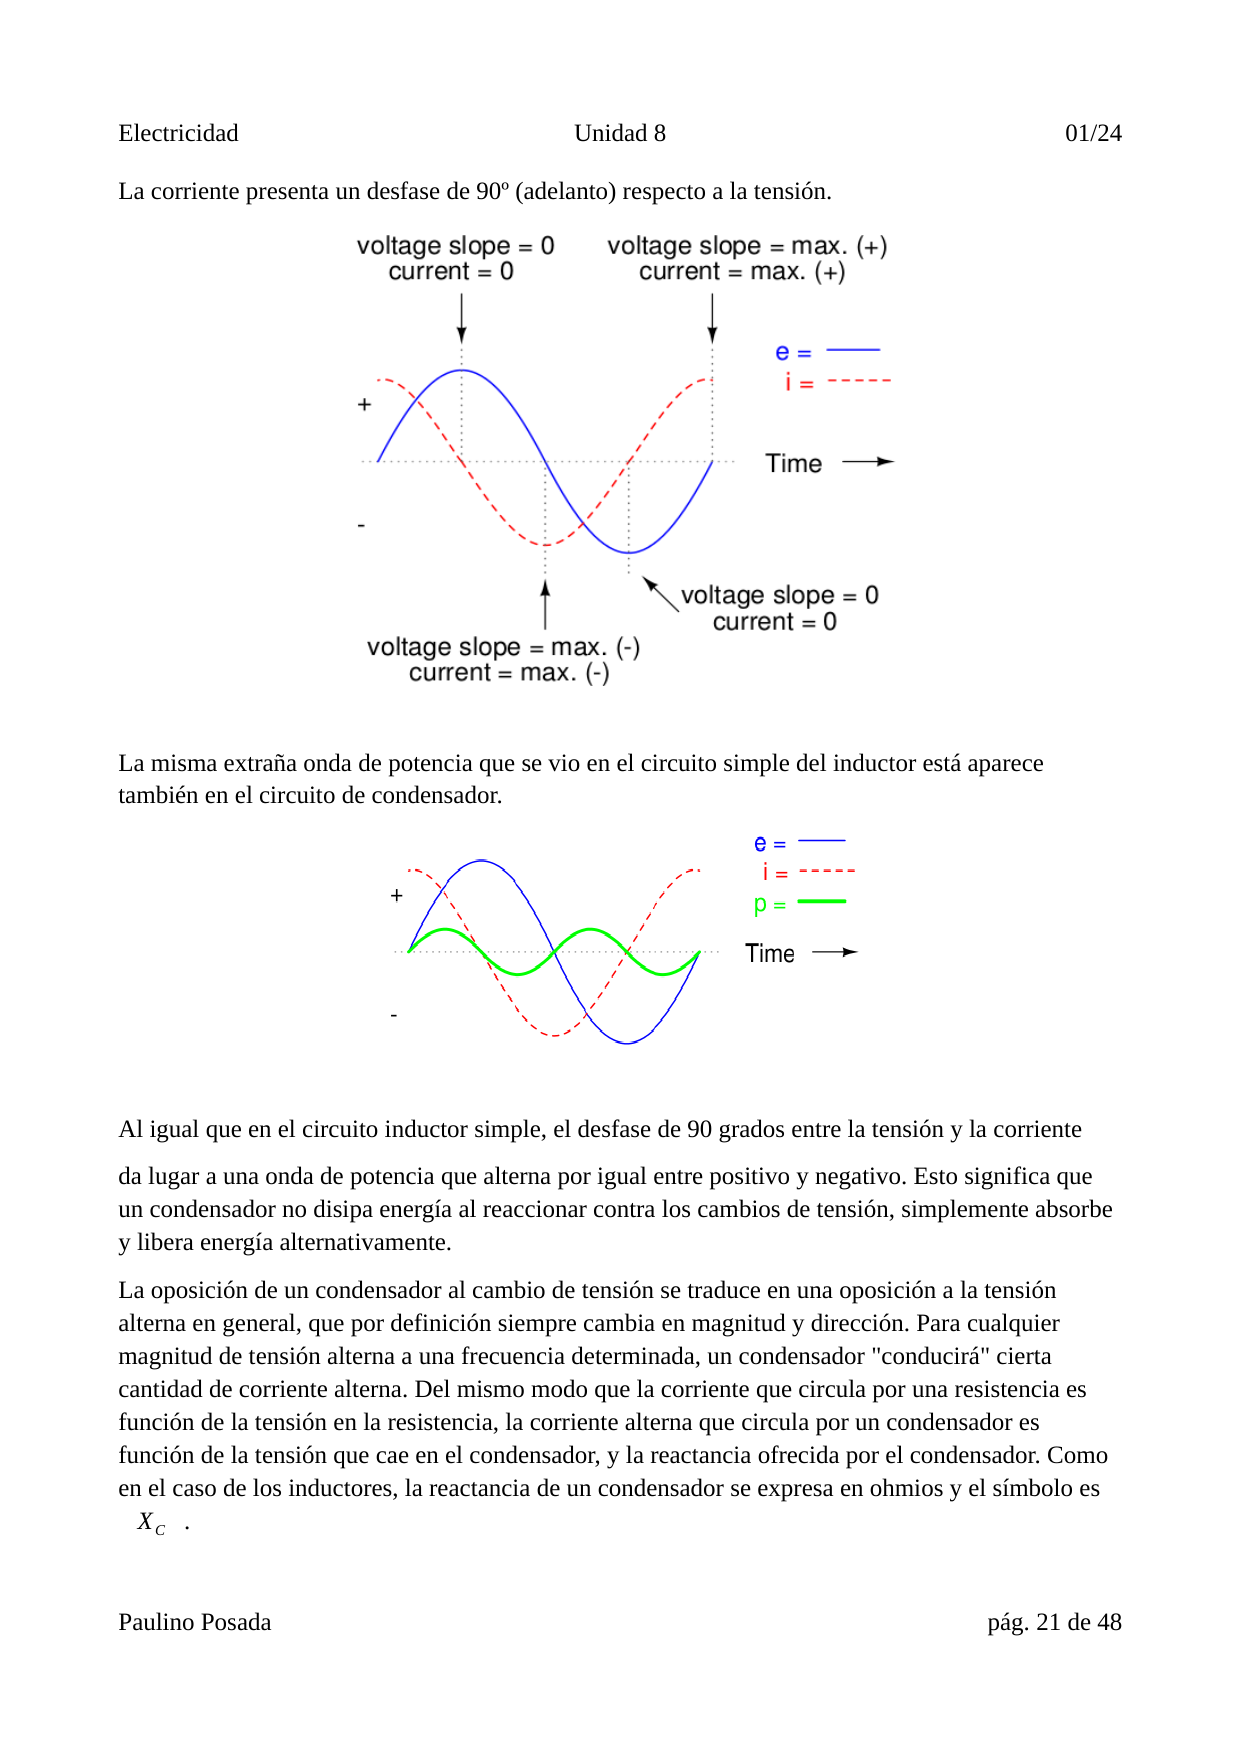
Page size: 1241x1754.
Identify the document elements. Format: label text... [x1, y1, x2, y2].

text La corriente presenta un desfase de 90º (adelanto) respecto a la tensión. [118, 176, 1122, 205]
picture [332, 223, 908, 697]
text Al igual que en el circuito inductor simple, el desfase de 90 grados entre la tensión y la corriente [118, 1114, 1122, 1143]
text da lugar a una onda de potencia que alterna por igual entre positivo y negativo. Esto significa que un condensador no disipa energía al reaccionar contra los cambios de tensión, simplemente absorbe y libera energía alternativamente. [118, 1161, 1122, 1256]
text La oposición de un condensador al cambio de tensión se traduce en una oposición a la tensión alterna en general, que por definición siempre cambia en magnitud y dirección. Para cualquier magnitud de tensión alterna a una frecuencia determinada, un condensador "conducirá" cierta cantidad de corriente alterna. Del mismo modo que la corriente que circula por una resistencia es función de la tensión en la resistencia, la corriente alterna que circula por un condensador es función de la tensión que cae en el condensador, y la reactancia ofrecida por el condensador. Como en el caso de los inductores, la reactancia de un condensador se expresa en ohmios y el símbolo es. [118, 1275, 1122, 1539]
picture [377, 828, 863, 1053]
text La misma extraña onda de potencia que se vio en el circuito simple del inductor está aparece también en el circuito de condensador. [118, 748, 1122, 809]
